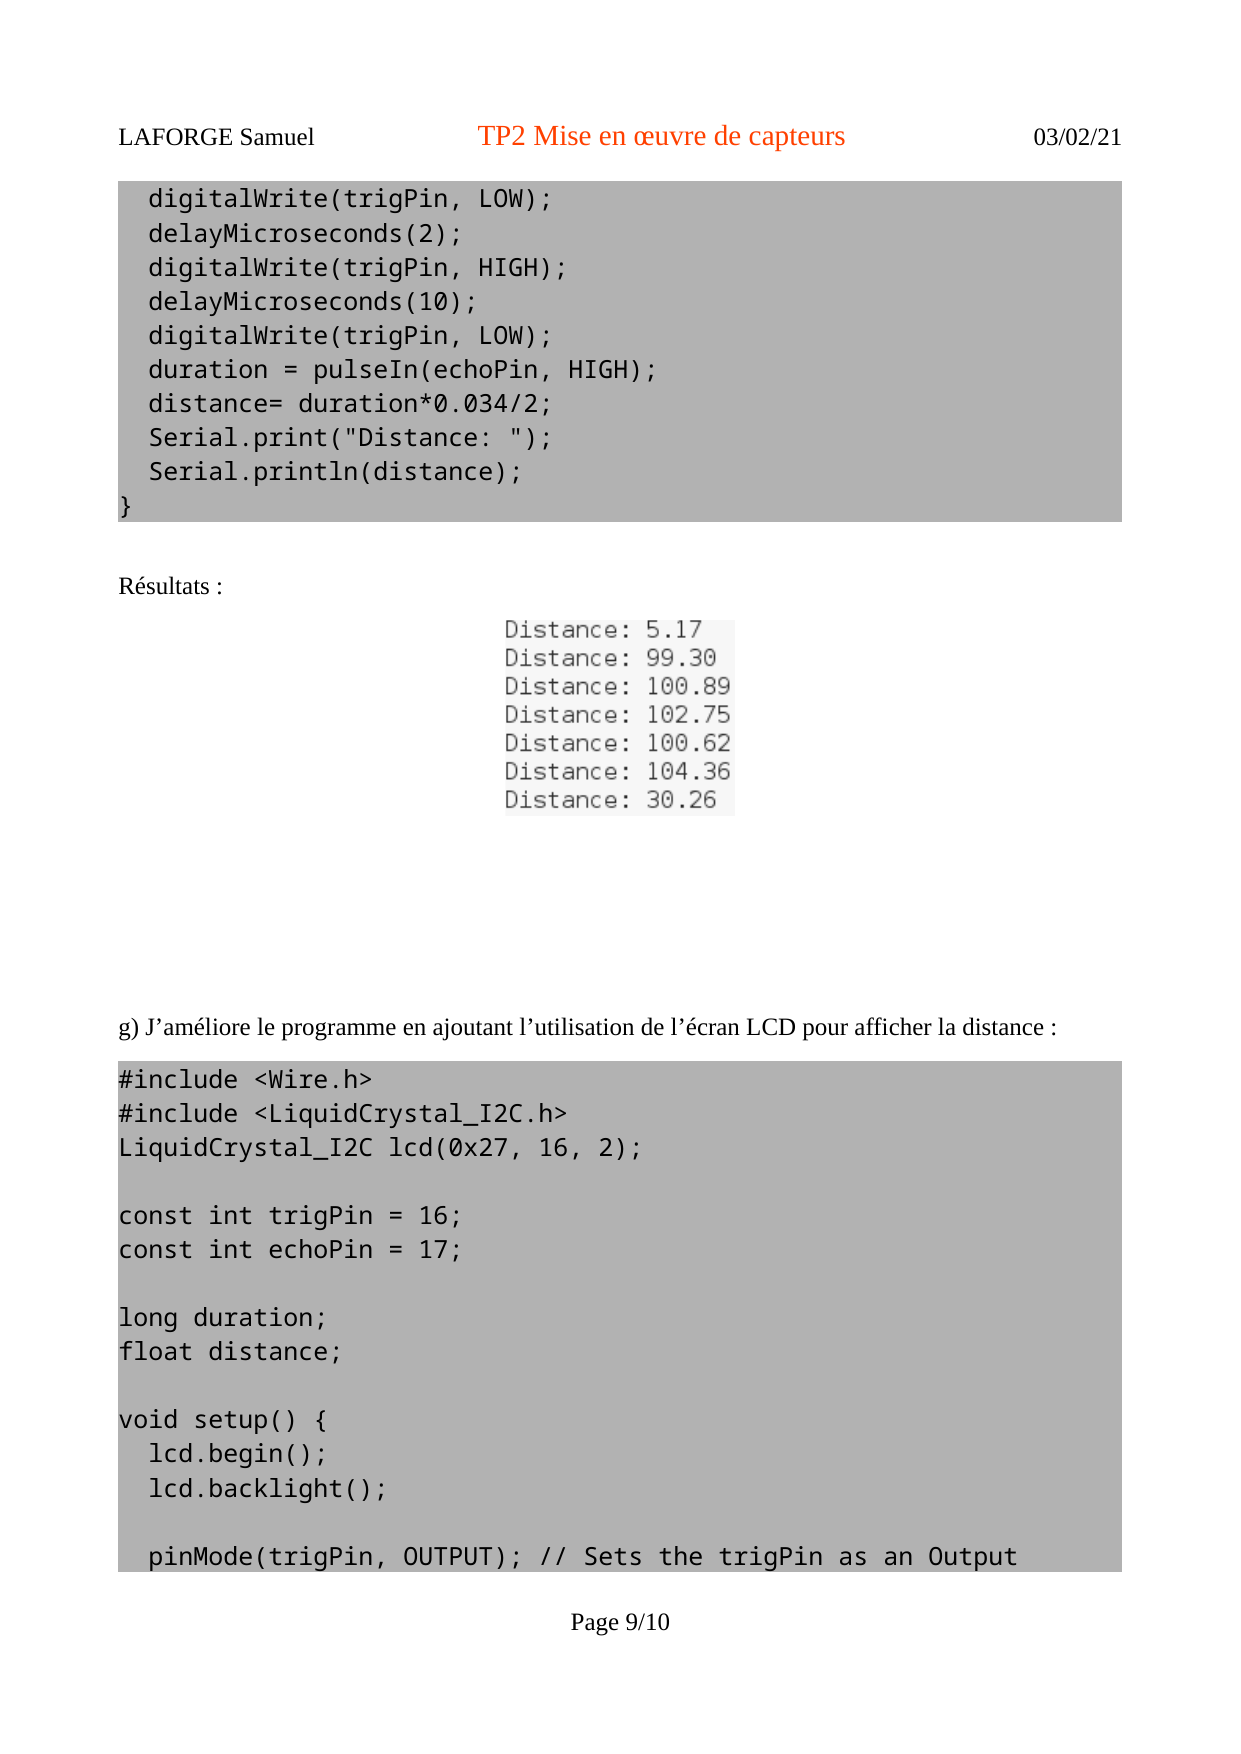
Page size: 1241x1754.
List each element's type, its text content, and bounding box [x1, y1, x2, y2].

text #include <Wire.h> [118, 1061, 1122, 1096]
text float distance; [118, 1334, 1122, 1368]
text } [118, 488, 1122, 522]
text lcd.backlight(); [118, 1470, 1122, 1504]
text digitalWrite(trigPin, HIGH); [118, 249, 1122, 283]
text delayMicroseconds(10); [118, 283, 1122, 317]
picture [505, 620, 735, 816]
text Résultats : [118, 571, 1122, 599]
text Serial.print("Distance: "); [118, 419, 1122, 454]
text duration = pulseIn(echoPin, HIGH); [118, 351, 1122, 386]
text const int echoPin = 17; [118, 1232, 1122, 1266]
text g) J’améliore le programme en ajoutant l’utilisation de l’écran LCD pour afficher la distance : [118, 1012, 1122, 1041]
text delayMicroseconds(2); [118, 215, 1122, 249]
text Serial.println(distance); [118, 454, 1122, 488]
text const int trigPin = 16; [118, 1198, 1122, 1232]
text digitalWrite(trigPin, LOW); [118, 181, 1122, 215]
text lcd.begin(); [118, 1436, 1122, 1470]
text void setup() { [118, 1402, 1122, 1436]
text pinMode(trigPin, OUTPUT); // Sets the trigPin as an Output [118, 1538, 1122, 1572]
text digitalWrite(trigPin, LOW); [118, 317, 1122, 351]
text distance= duration*0.034/2; [118, 386, 1122, 419]
text long duration; [118, 1300, 1122, 1334]
text LiquidCrystal_I2C lcd(0x27, 16, 2); [118, 1129, 1122, 1164]
text #include <LiquidCrystal_I2C.h> [118, 1096, 1122, 1129]
